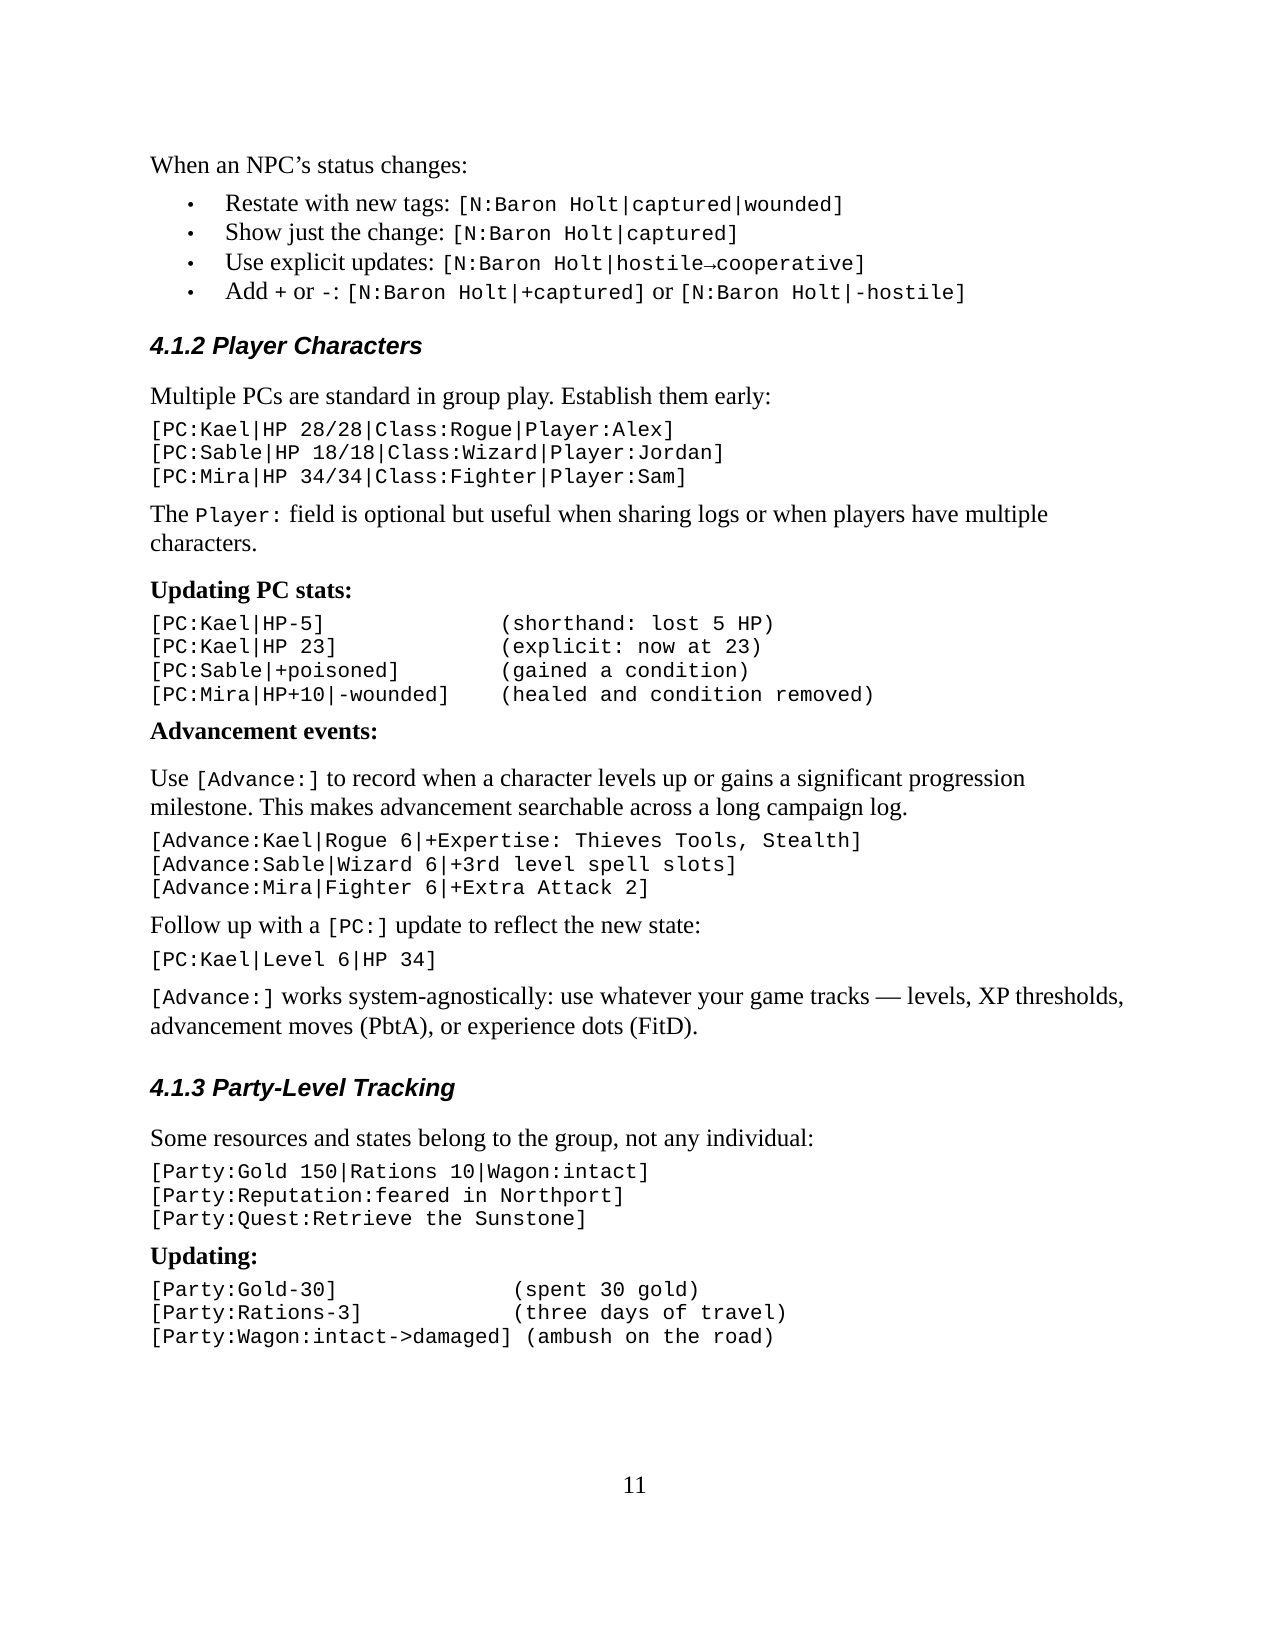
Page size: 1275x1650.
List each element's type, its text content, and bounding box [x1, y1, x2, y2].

text Advancement events: [150, 716, 1125, 745]
text [PC:Kael|HP 28/28|Class:Rogue|Player:Alex] [150, 419, 1125, 442]
text Multiple PCs are standard in group play. Establish them early: [150, 381, 1125, 410]
list Add + or -: [N:Baron Holt|+captured] or [N:Baron Holt|-hostile] [187, 276, 1125, 306]
text [Advance:] works system-agnostically: use whatever your game tracks — levels, XP thresholds, advancement moves (PbtA), or experience dots (FitD). [150, 981, 1125, 1039]
list Restate with new tags: [N:Baron Holt|captured|wounded] [187, 188, 1125, 217]
text [PC:Kael|HP 23] (explicit: now at 23) [150, 636, 1125, 660]
text [Advance:Kael|Rogue 6|+Expertise: Thieves Tools, Stealth] [150, 830, 1125, 854]
text [Party:Gold 150|Rations 10|Wagon:intact] [150, 1161, 1125, 1185]
list Use explicit updates: [N:Baron Holt|hostile→cooperative] [187, 247, 1125, 276]
text When an NPC’s status changes: [150, 150, 1125, 179]
text [PC:Kael|HP-5] (shorthand: lost 5 HP) [150, 613, 1125, 636]
text The Player: field is optional but useful when sharing logs or when players have multiple characters. [150, 499, 1125, 557]
text Updating PC stats: [150, 575, 1125, 604]
subtitle 4.1.2 Player Characters [150, 331, 1125, 359]
text [Party:Quest:Retrieve the Sunstone] [150, 1208, 1125, 1232]
text [Party:Gold-30] (spent 30 gold) [150, 1279, 1125, 1302]
text Some resources and states belong to the group, not any individual: [150, 1123, 1125, 1152]
text [PC:Mira|HP+10|-wounded] (healed and condition removed) [150, 683, 1125, 707]
text [PC:Kael|Level 6|HP 34] [150, 948, 1125, 972]
text [Party:Reputation:feared in Northport] [150, 1185, 1125, 1208]
text [Advance:Sable|Wizard 6|+3rd level spell slots] [150, 854, 1125, 877]
text [Advance:Mira|Fighter 6|+Extra Attack 2] [150, 877, 1125, 901]
text Updating: [150, 1241, 1125, 1270]
text [PC:Sable|HP 18/18|Class:Wizard|Player:Jordan] [150, 442, 1125, 466]
text [Party:Rations-3] (three days of travel) [150, 1302, 1125, 1326]
subtitle 4.1.3 Party-Level Tracking [150, 1073, 1125, 1102]
list Show just the change: [N:Baron Holt|captured] [187, 217, 1125, 247]
text Follow up with a [PC:] update to reflect the new state: [150, 910, 1125, 939]
text [PC:Sable|+poisoned] (gained a condition) [150, 660, 1125, 683]
text Use [Advance:] to record when a character levels up or gains a significant progression milestone. This makes advancement searchable across a long campaign log. [150, 763, 1125, 821]
text [Party:Wagon:intact->damaged] (ambush on the road) [150, 1326, 1125, 1350]
text [PC:Mira|HP 34/34|Class:Fighter|Player:Sam] [150, 466, 1125, 490]
